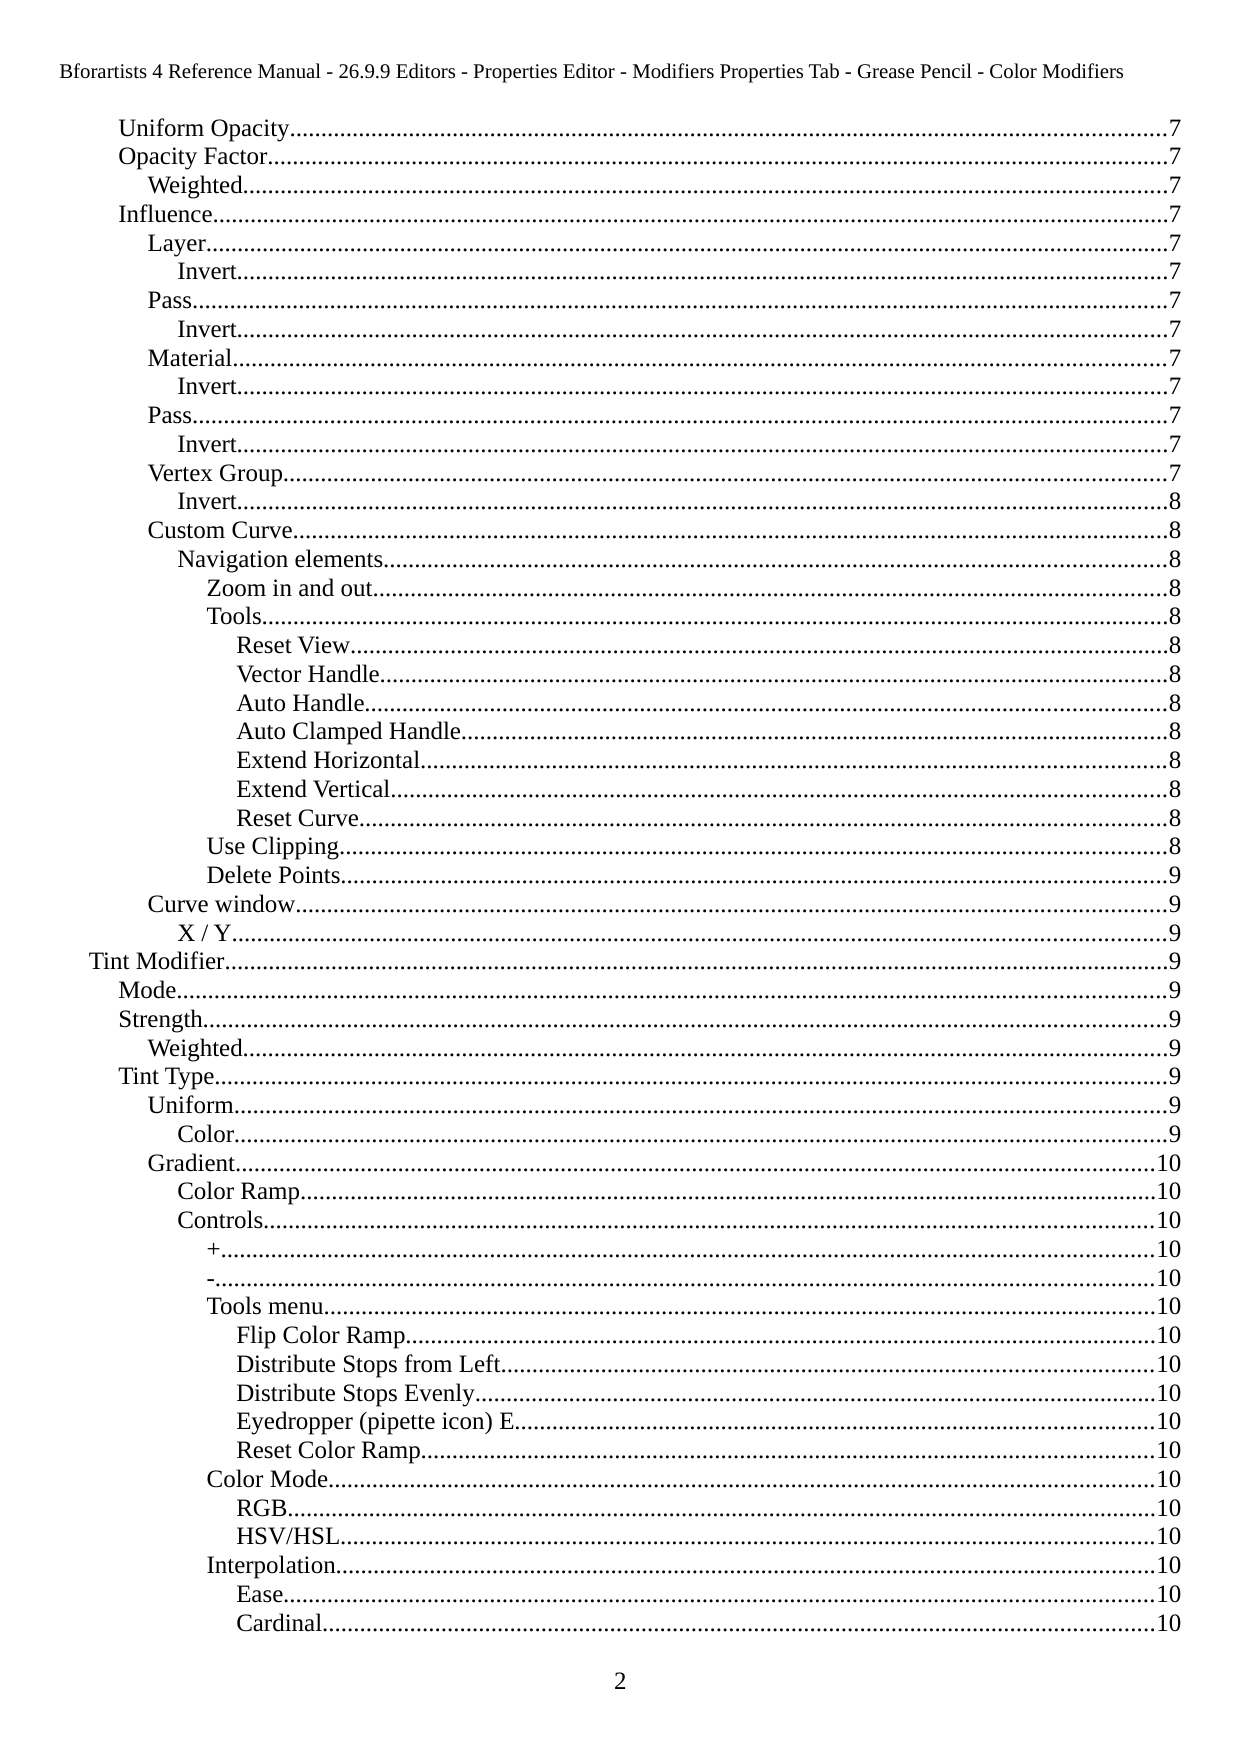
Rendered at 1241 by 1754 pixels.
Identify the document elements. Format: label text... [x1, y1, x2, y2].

text Tint Modifier 9 [88, 946, 1181, 975]
text Opacity Factor 7 [118, 141, 1181, 170]
text Tools 8 [206, 601, 1181, 630]
text RGB 10 [236, 1493, 1181, 1521]
text Gradient 10 [147, 1148, 1181, 1176]
text Color Ramp 10 [177, 1176, 1181, 1205]
text Distribute Stops Evenly 10 [236, 1378, 1181, 1406]
text HSV/HSL 10 [236, 1521, 1181, 1550]
text Cardinal 10 [236, 1608, 1181, 1636]
text Invert 7 [177, 429, 1181, 458]
text Extend Horizontal 8 [236, 745, 1181, 774]
text Reset Color Ramp 10 [236, 1435, 1181, 1464]
text Layer 7 [147, 228, 1181, 256]
text Interpolation 10 [206, 1550, 1181, 1579]
text Use Clipping 8 [206, 831, 1181, 860]
text Flip Color Ramp 10 [236, 1320, 1181, 1349]
text Invert 8 [177, 486, 1181, 515]
text Invert 7 [177, 314, 1181, 343]
text Uniform 9 [147, 1090, 1181, 1119]
text Color Mode 10 [206, 1464, 1181, 1493]
text Distribute Stops from Left 10 [236, 1349, 1181, 1378]
text Invert 7 [177, 256, 1181, 285]
text Auto Handle 8 [236, 688, 1181, 716]
text Zoom in and out 8 [206, 573, 1181, 601]
text Pass 7 [147, 400, 1181, 429]
text Vector Handle 8 [236, 659, 1181, 688]
text X / Y 9 [177, 918, 1181, 946]
text Auto Clamped Handle 8 [236, 716, 1181, 745]
text Pass 7 [147, 285, 1181, 314]
text Custom Curve 8 [147, 515, 1181, 544]
text Curve window 9 [147, 889, 1181, 918]
text Reset View 8 [236, 630, 1181, 659]
text Strength 9 [118, 1004, 1181, 1033]
text Extend Vertical 8 [236, 774, 1181, 803]
text Controls 10 [177, 1205, 1181, 1234]
text Tint Type 9 [118, 1061, 1181, 1090]
text Invert 7 [177, 371, 1181, 400]
text Delete Points 9 [206, 860, 1181, 889]
text Weighted 9 [147, 1033, 1181, 1061]
text Eyedropper (pipette icon) E 10 [236, 1406, 1181, 1435]
text - 10 [206, 1263, 1181, 1291]
text Reset Curve 8 [236, 803, 1181, 831]
text Material 7 [147, 343, 1181, 371]
text Vertex Group 7 [147, 458, 1181, 486]
text Ease 10 [236, 1579, 1181, 1608]
text Navigation elements 8 [177, 544, 1181, 573]
text Mode 9 [118, 975, 1181, 1004]
text Color 9 [177, 1119, 1181, 1148]
text Weighted 7 [147, 170, 1181, 199]
text Uniform Opacity 7 [118, 113, 1181, 141]
text + 10 [206, 1234, 1181, 1263]
text Influence 7 [118, 199, 1181, 228]
text Tools menu 10 [206, 1291, 1181, 1320]
